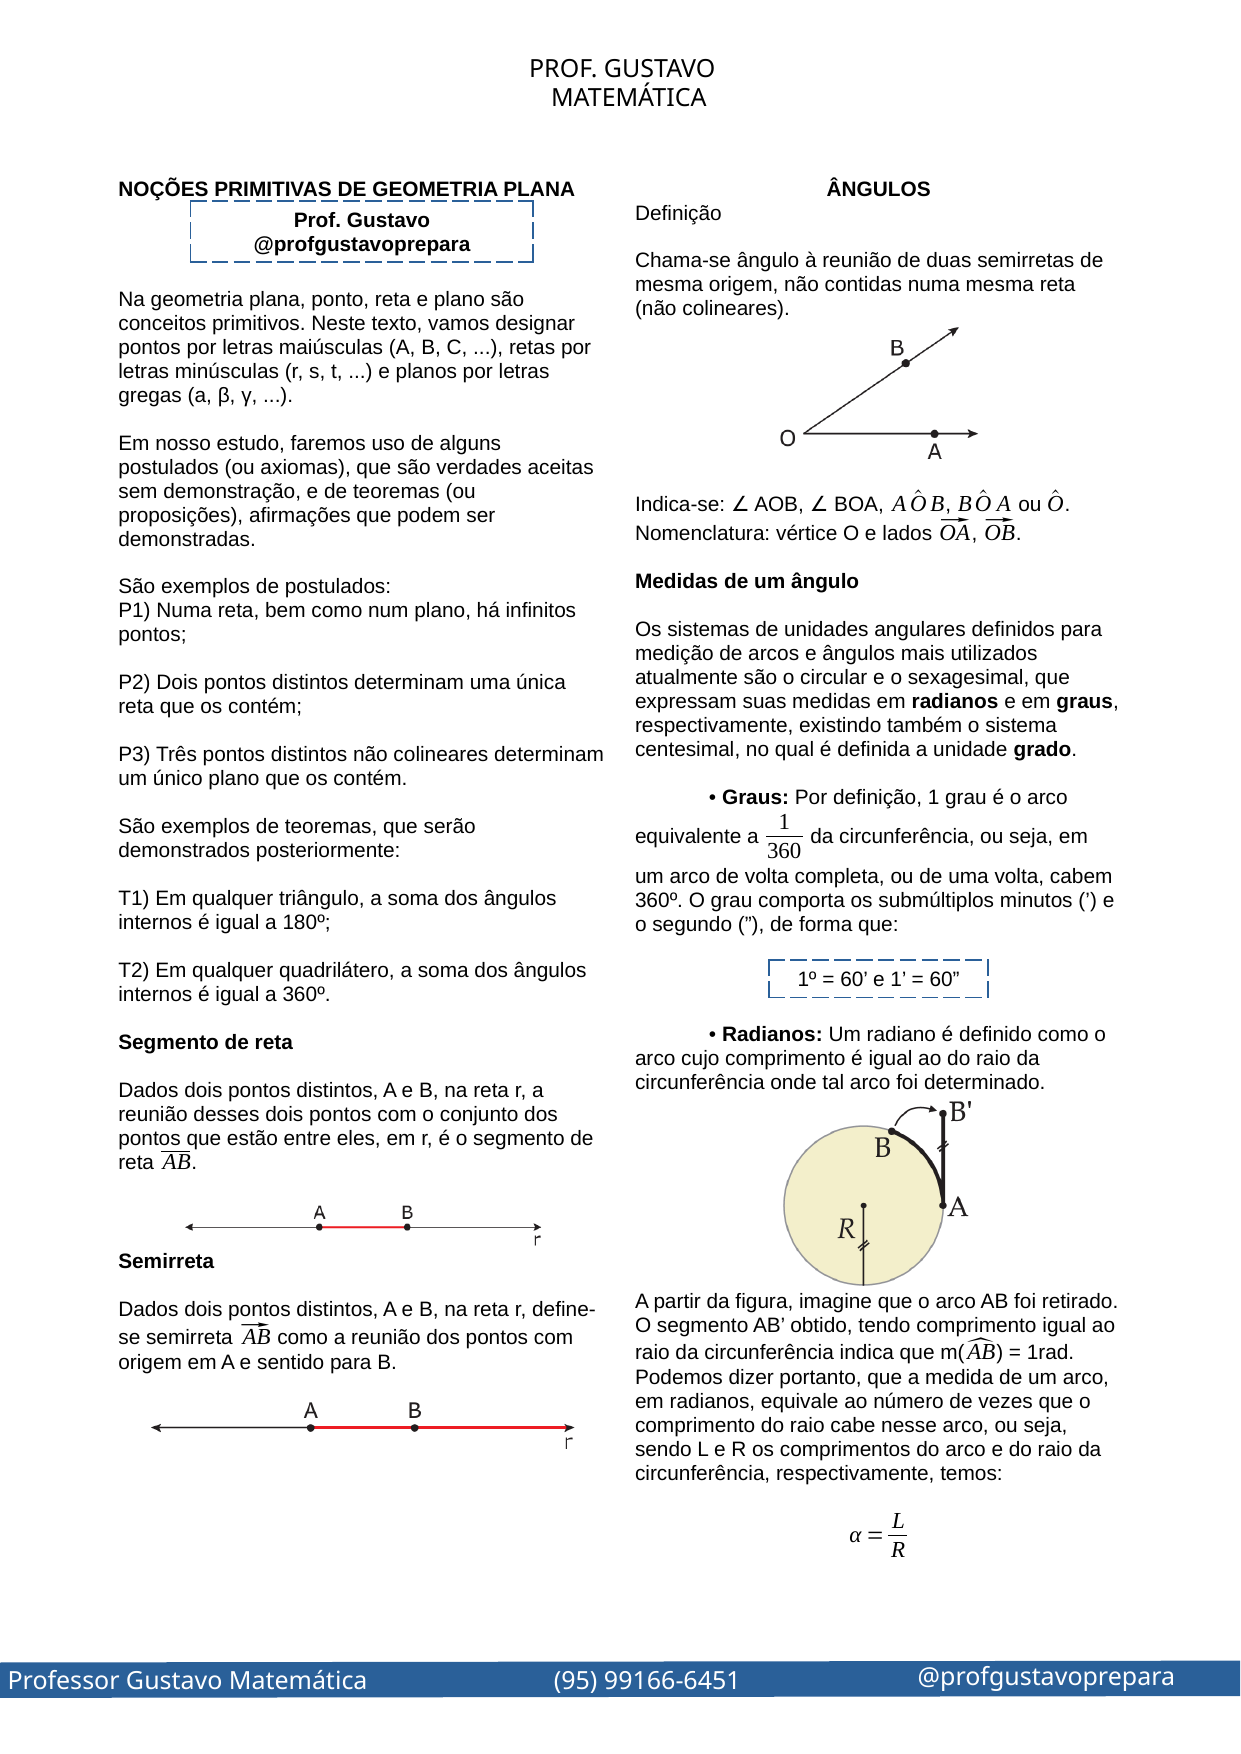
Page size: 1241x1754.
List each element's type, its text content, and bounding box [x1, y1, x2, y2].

text NOÇÕES PRIMITIVAS DE GEOMETRIA PLANA [118, 176, 605, 200]
text São exemplos de postulados: [118, 574, 605, 598]
text São exemplos de teoremas, que serão demonstrados posteriormente: [118, 814, 605, 862]
text • Radianos: Um radiano é definido como o arco cujo comprimento é igual ao do raio da circunferência onde tal arco foi determinado. [635, 1022, 1122, 1094]
text T1) Em qualquer triângulo, a soma dos ângulos internos é igual a 180º; [118, 886, 605, 934]
text P2) Dois pontos distintos determinam uma única reta que os contém; [118, 670, 605, 718]
text Semirreta [118, 1249, 605, 1273]
table_header 1º = 60’ e 1’ = 60” [769, 959, 988, 996]
picture [182, 1198, 542, 1249]
picture [778, 1093, 979, 1289]
picture [146, 1397, 578, 1454]
text Dados dois pontos distintos, A e B, na reta r, a reunião desses dois pontos com o conjunto dos pontos que estão entre eles, em r, é o segmento de reta . [118, 1077, 605, 1175]
text Definição [635, 200, 1122, 224]
text Medidas de um ângulo [635, 569, 1122, 593]
text ÂNGULOS [635, 176, 1122, 200]
text Na geometria plana, ponto, reta e plano são conceitos primitivos. Neste texto, vamos designar pontos por letras maiúsculas (A, B, C, ...), retas por letras minúsculas (r, s, t, ...) e planos por letras gregas (a, β, γ, ...). [118, 287, 605, 407]
table_header Prof. Gustavo @profgustavoprepara [191, 200, 533, 261]
text P3) Três pontos distintos não colineares determinam um único plano que os contém. [118, 742, 605, 790]
text Segmento de reta [118, 1029, 605, 1053]
text Nomenclatura: vértice O e lados , . [635, 517, 1122, 545]
picture [777, 320, 979, 465]
text Os sistemas de unidades angulares definidos para medição de arcos e ângulos mais utilizados atualmente são o circular e o sexagesimal, que expressam suas medidas em radianos e em graus, respectivamente, existindo também o sistema centesimal, no qual é definida a unidade grado. [635, 617, 1122, 761]
text Dados dois pontos distintos, A e B, na reta r, define-se semirreta como a reunião dos pontos com origem em A e sentido para B. [118, 1297, 605, 1373]
text • Graus: Por definição, 1 grau é o arco equivalente a da circunferência, ou seja, em um arco de volta completa, ou de uma volta, cabem 360º. O grau comporta os submúltiplos minutos (’) e o segundo (”), de forma que: [635, 785, 1122, 935]
text Em nosso estudo, faremos uso de alguns postulados (ou axiomas), que são verdades aceitas sem demonstração, e de teoremas (ou proposições), afirmações que podem ser demonstradas. [118, 431, 605, 550]
text Chama-se ângulo à reunião de duas semirretas de mesma origem, não contidas numa mesma reta (não colineares). [635, 248, 1122, 320]
text A partir da figura, imagine que o arco AB foi retirado. O segmento AB’ obtido, tendo comprimento igual ao raio da circunferência indica que m() = 1rad. Podemos dizer portanto, que a medida de um arco, em radianos, equivale ao número de vezes que o comprimento do raio cabe nesse arco, ou seja, sendo L e R os comprimentos do arco e do raio da circunferência, respectivamente, temos: [635, 1288, 1122, 1484]
text P1) Numa reta, bem como num plano, há infinitos pontos; [118, 598, 605, 646]
text T2) Em qualquer quadrilátero, a soma dos ângulos internos é igual a 360º. [118, 958, 605, 1006]
text Indica-se: ∠ AOB, ∠ BOA, , ou . [635, 488, 1122, 517]
